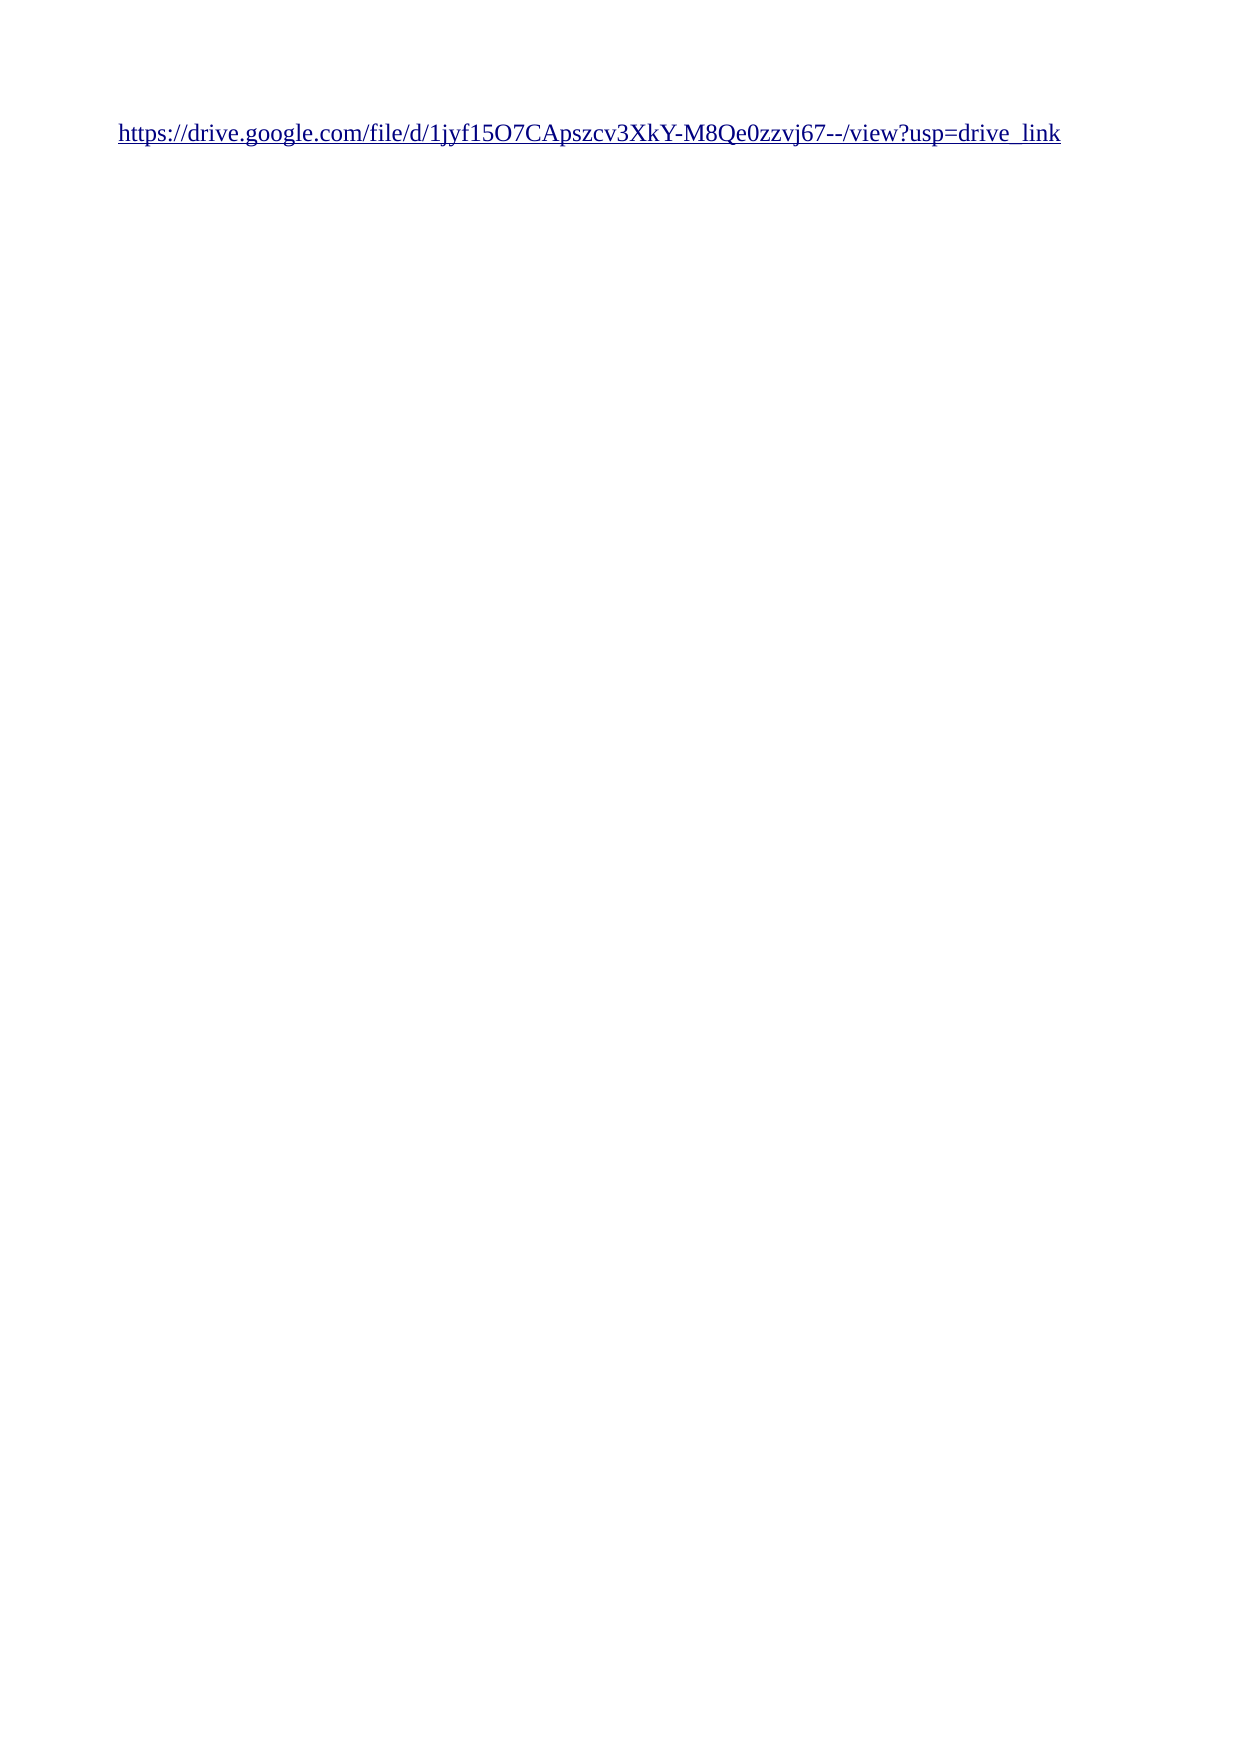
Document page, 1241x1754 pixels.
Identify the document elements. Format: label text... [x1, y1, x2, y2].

text https://drive.google.com/file/d/1jyf15O7CApszcv3XkY-M8Qe0zzvj67--/view?usp=drive_link [118, 118, 1122, 147]
